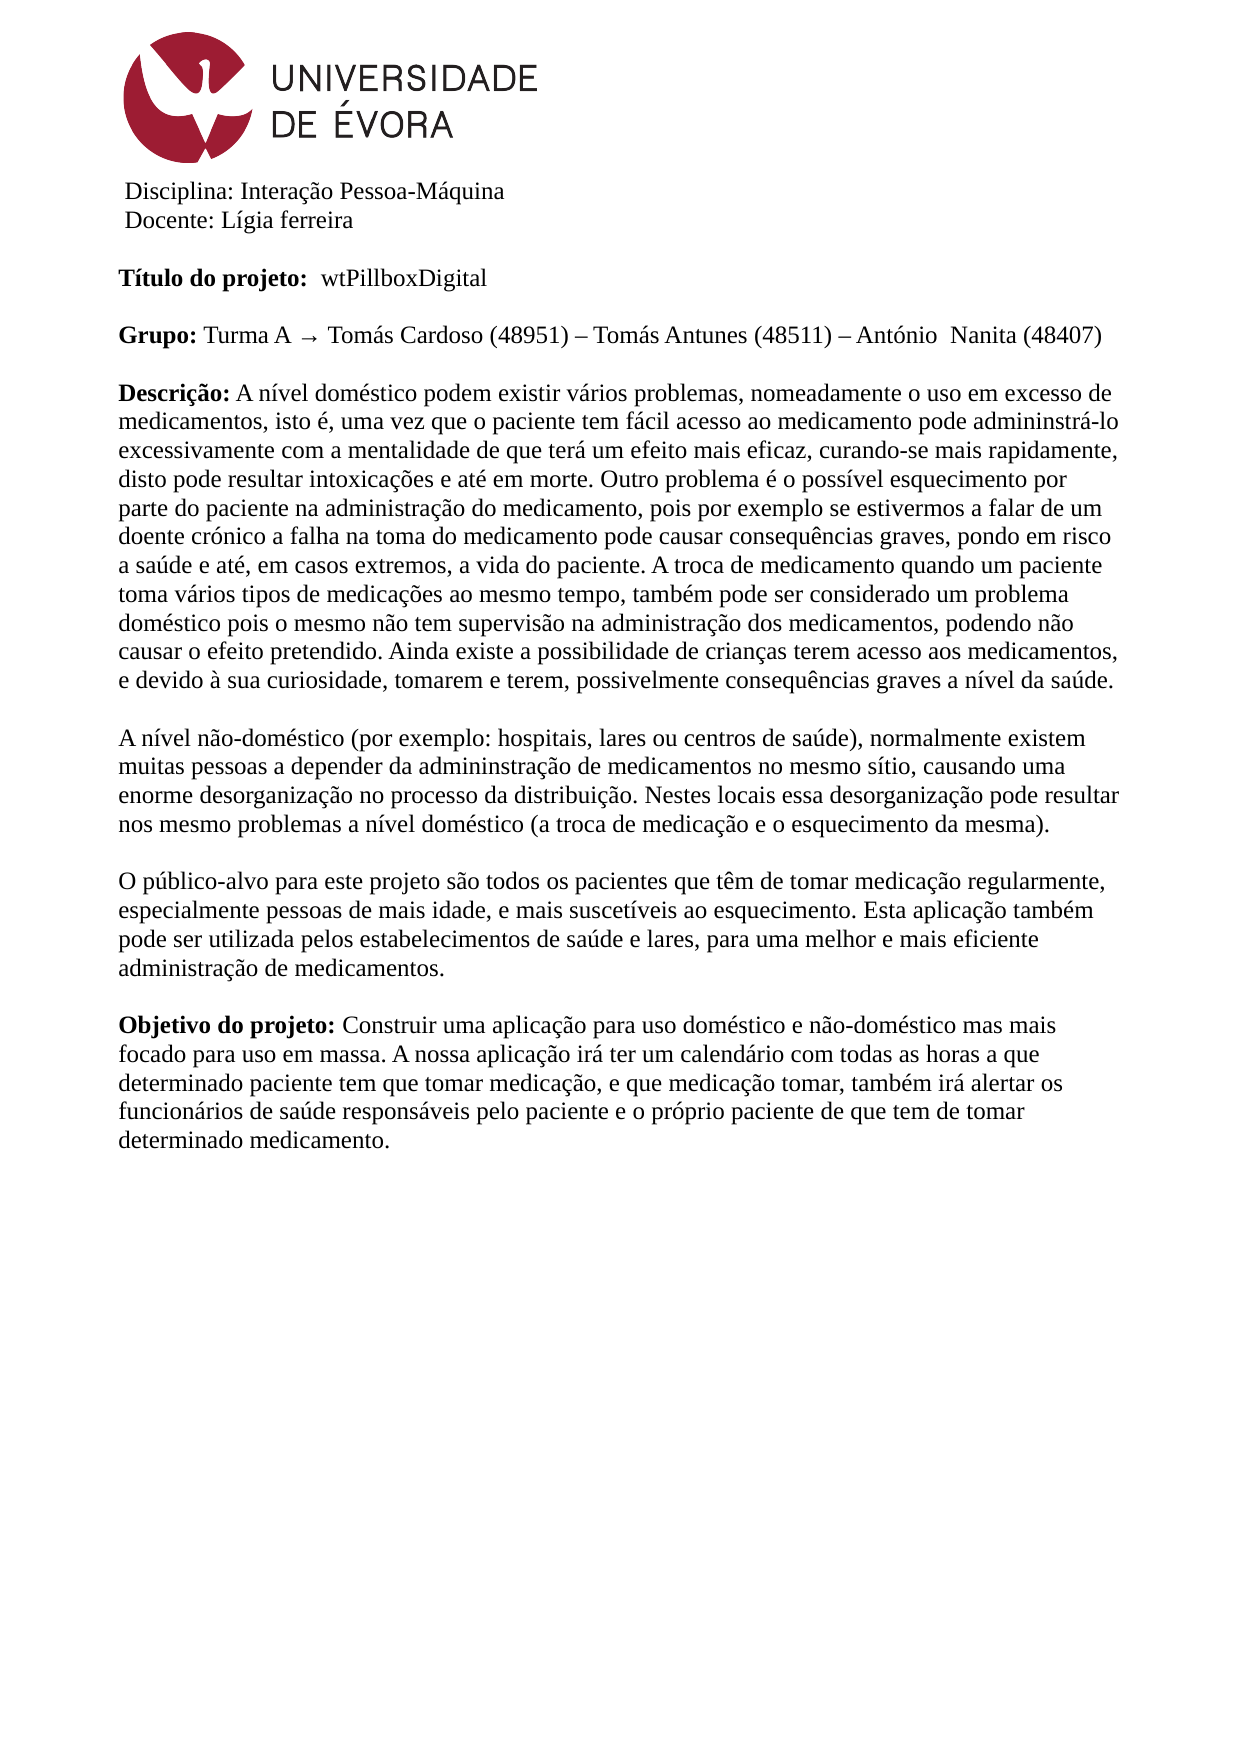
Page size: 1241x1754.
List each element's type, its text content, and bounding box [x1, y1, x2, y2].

text Objetivo do projeto: Construir uma aplicação para uso doméstico e não-doméstico mas mais focado para uso em massa. A nossa aplicação irá ter um calendário com todas as horas a que determinado paciente tem que tomar medicação, e que medicação tomar, também irá alertar os funcionários de saúde responsáveis pelo paciente e o próprio paciente de que tem de tomar determinado medicamento. [118, 1010, 1122, 1154]
text Docente: Lígia ferreira [118, 205, 1122, 234]
text Grupo: Turma A → Tomás Cardoso (48951) – Tomás Antunes (48511) – António Nanita (48407) [118, 320, 1122, 349]
text Disciplina: Interação Pessoa-Máquina [118, 176, 1122, 205]
text Título do projeto: wtPillboxDigital [118, 263, 1122, 291]
picture [123, 32, 537, 163]
text Descrição: A nível doméstico podem existir vários problemas, nomeadamente o uso em excesso de medicamentos, isto é, uma vez que o paciente tem fácil acesso ao medicamento pode admininstrá-lo excessivamente com a mentalidade de que terá um efeito mais eficaz, curando-se mais rapidamente, disto pode resultar intoxicações e até em morte. Outro problema é o possível esquecimento por parte do paciente na administração do medicamento, pois por exemplo se estivermos a falar de um doente crónico a falha na toma do medicamento pode causar consequências graves, pondo em risco a saúde e até, em casos extremos, a vida do paciente. A troca de medicamento quando um paciente toma vários tipos de medicações ao mesmo tempo, também pode ser considerado um problema doméstico pois o mesmo não tem supervisão na administração dos medicamentos, podendo não causar o efeito pretendido. Ainda existe a possibilidade de crianças terem acesso aos medicamentos, e devido à sua curiosidade, tomarem e terem, possivelmente consequências graves a nível da saúde. [118, 378, 1122, 694]
text A nível não-doméstico (por exemplo: hospitais, lares ou centros de saúde), normalmente existem muitas pessoas a depender da admininstração de medicamentos no mesmo sítio, causando uma enorme desorganização no processo da distribuição. Nestes locais essa desorganização pode resultar nos mesmo problemas a nível doméstico (a troca de medicação e o esquecimento da mesma). [118, 723, 1122, 838]
text O público-alvo para este projeto são todos os pacientes que têm de tomar medicação regularmente, especialmente pessoas de mais idade, e mais suscetíveis ao esquecimento. Esta aplicação também pode ser utilizada pelos estabelecimentos de saúde e lares, para uma melhor e mais eficiente administração de medicamentos. [118, 866, 1122, 981]
